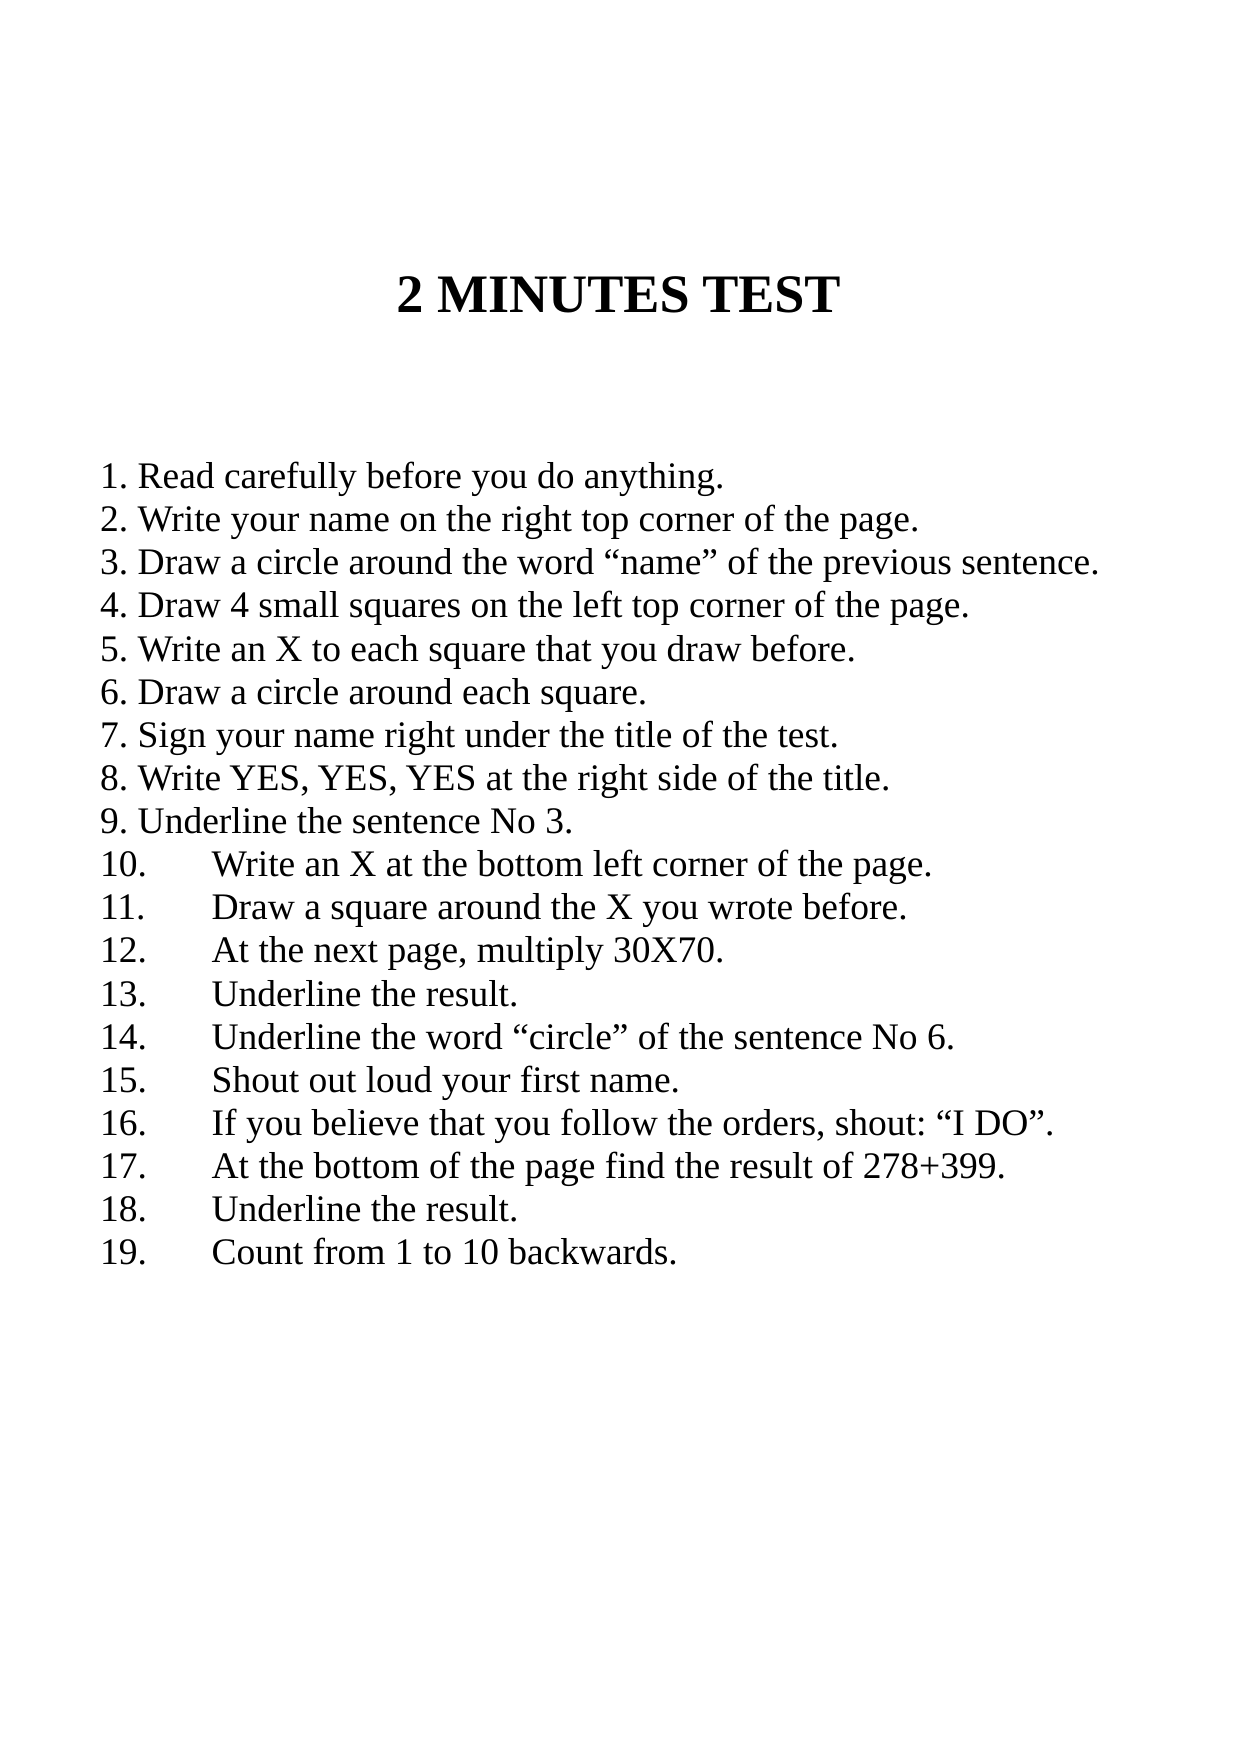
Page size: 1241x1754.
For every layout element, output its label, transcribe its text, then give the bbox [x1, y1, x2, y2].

list If you believe that you follow the orders, shout: “I DO”. [100, 1100, 1174, 1143]
list At the next page, multiply 30Χ70. [100, 928, 1174, 971]
list Write an Χ at the bottom left corner of the page. [100, 842, 1174, 885]
list Shout out loud your first name. [100, 1057, 1174, 1100]
list Write an Χ to each square that you draw before. [100, 626, 1174, 669]
list Write YES, YES, YES at the right side of the title. [100, 755, 1174, 798]
list Underline the result. [100, 971, 1174, 1014]
list Count from 1 to 10 backwards. [100, 1230, 1174, 1273]
list Underline the sentence No 3. [100, 798, 1174, 842]
list At the bottom of the page find the result of 278+399. [100, 1143, 1174, 1187]
list Read carefully before you do anything. [100, 453, 1174, 497]
list Draw a circle around the word “name” of the previous sentence. [100, 540, 1174, 583]
list Draw a square around the X you wrote before. [100, 885, 1174, 928]
list Sign your name right under the title of the test. [100, 712, 1174, 755]
list Write your name on the right top corner of the page. [100, 497, 1174, 540]
list Draw a circle around each square. [100, 669, 1174, 712]
text 2 MINUTES TEST [62, 262, 1174, 324]
list Underline the result. [100, 1187, 1174, 1230]
list Draw 4 small squares on the left top corner of the page. [100, 583, 1174, 626]
list Underline the word “circle” of the sentence No 6. [100, 1014, 1174, 1057]
